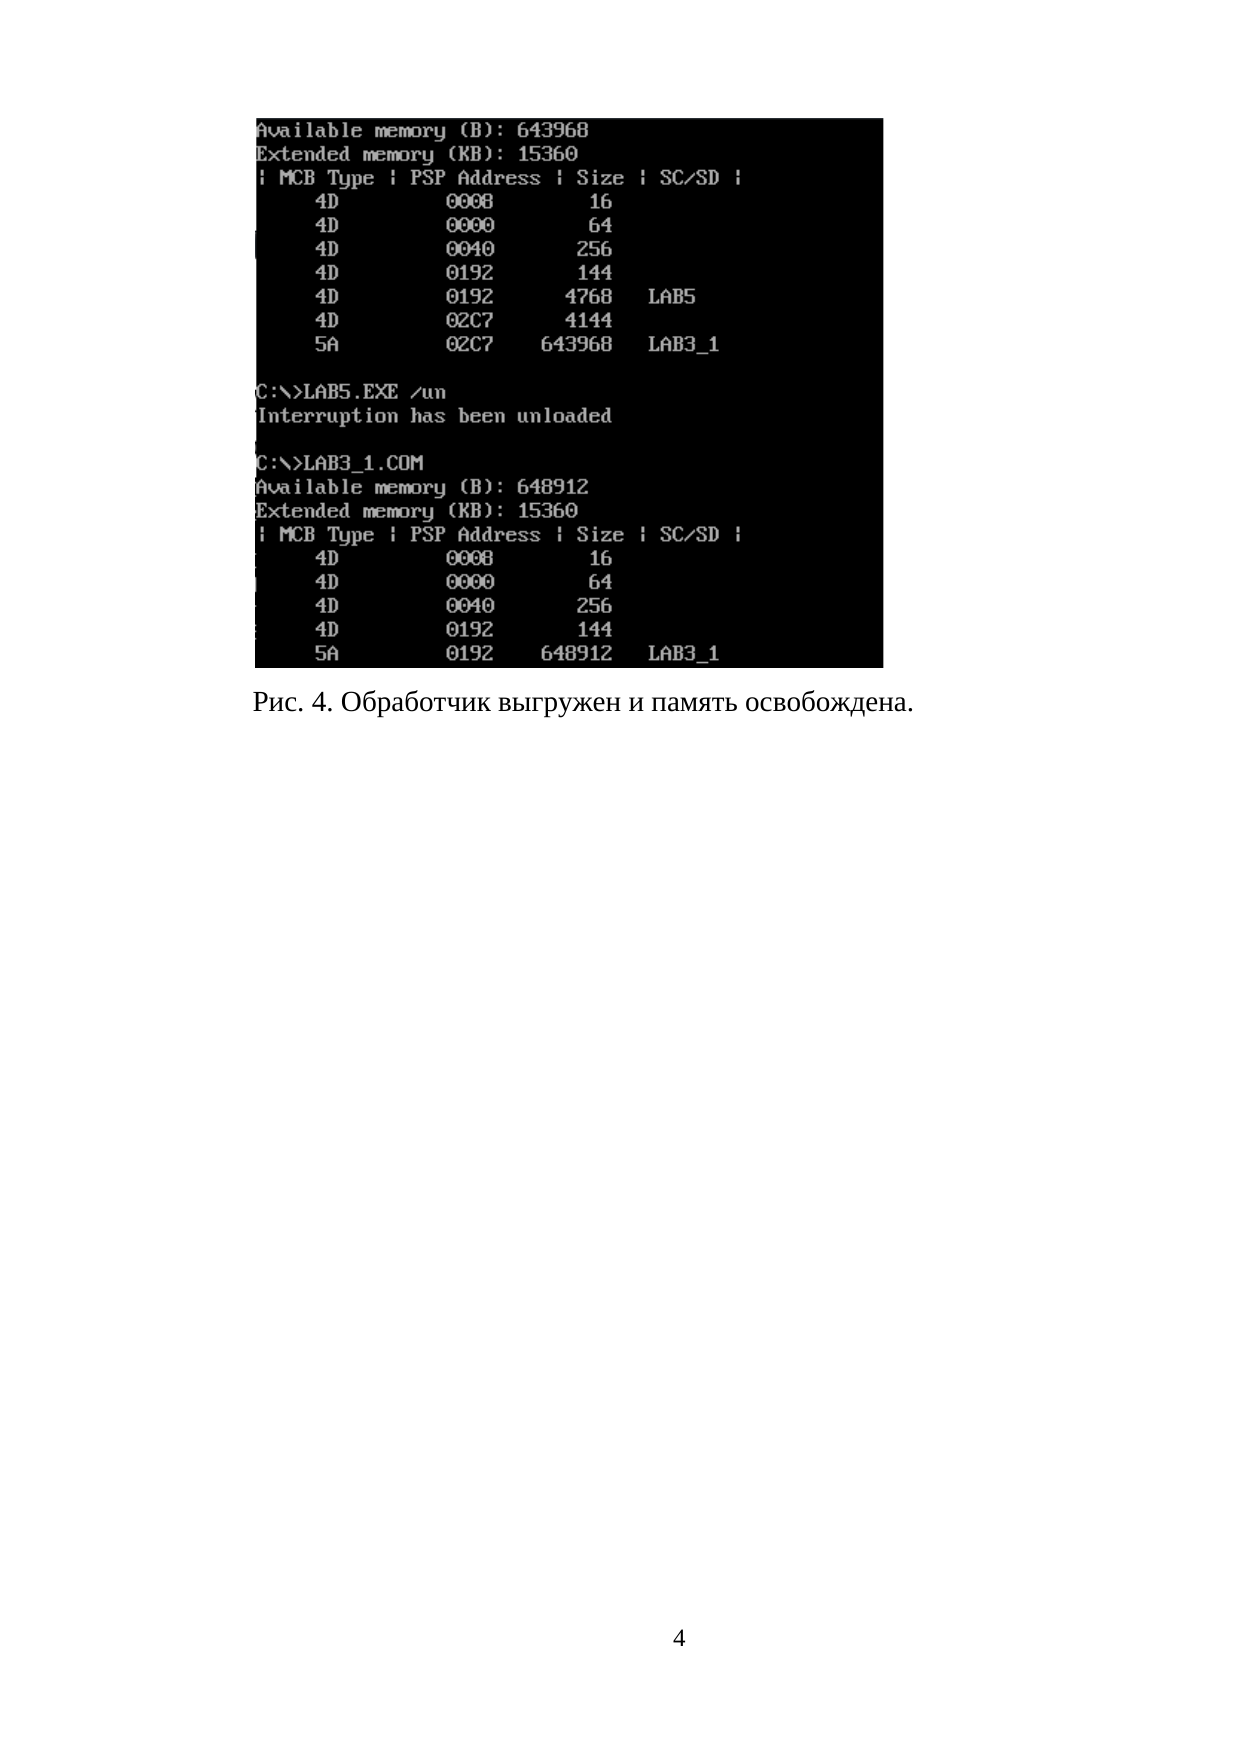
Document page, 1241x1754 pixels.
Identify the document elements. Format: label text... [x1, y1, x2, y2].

text Рис. 4. Обработчик выгружен и память освобождена. [177, 118, 1181, 718]
picture [255, 118, 884, 668]
